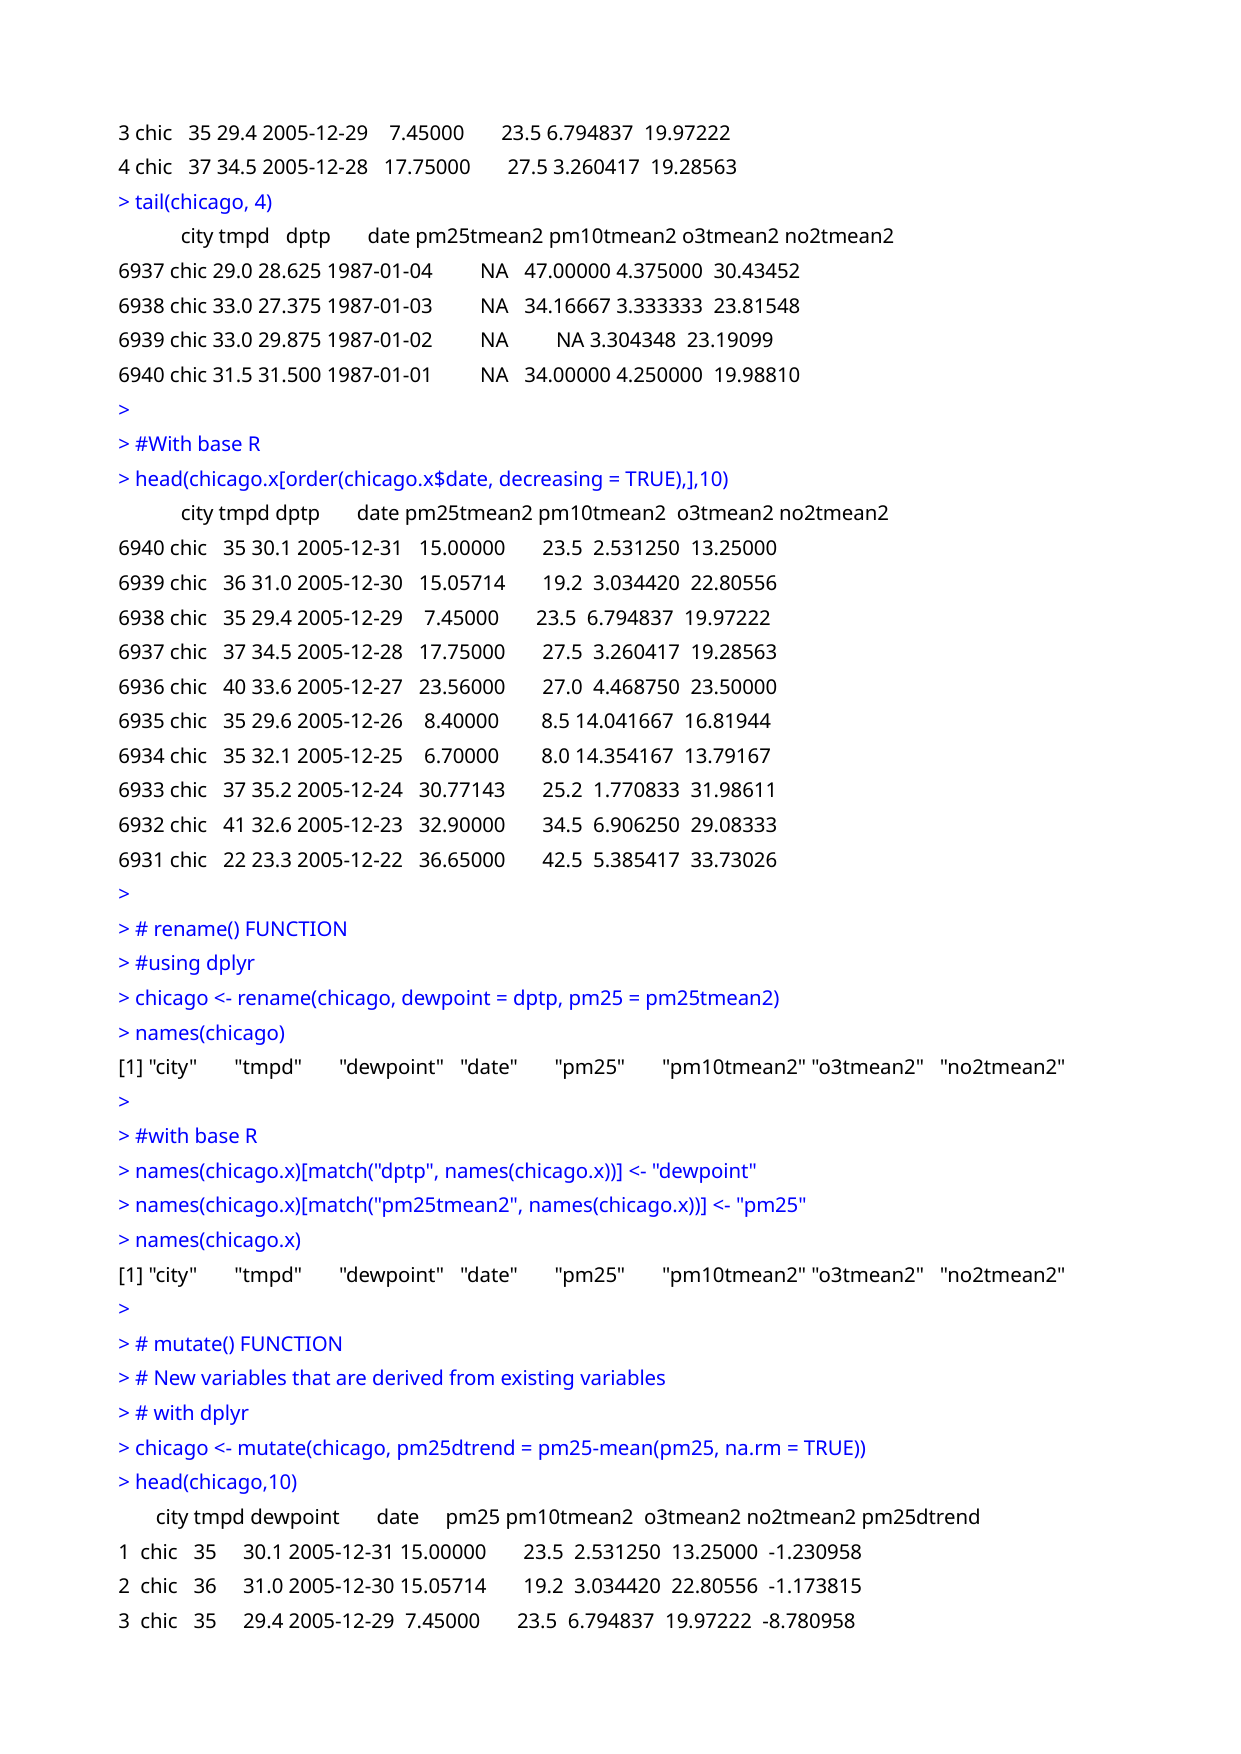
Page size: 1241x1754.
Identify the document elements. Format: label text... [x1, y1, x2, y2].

text 6934 chic 35 32.1 2005-12-25 6.70000 8.0 14.354167 13.79167 [118, 741, 1122, 769]
text > chicago <- mutate(chicago, pm25dtrend = pm25-mean(pm25, na.rm = TRUE)) [118, 1433, 1122, 1461]
text 6939 chic 36 31.0 2005-12-30 15.05714 19.2 3.034420 22.80556 [118, 568, 1122, 596]
text > [118, 1087, 1122, 1115]
text city tmpd dptp date pm25tmean2 pm10tmean2 o3tmean2 no2tmean2 [118, 222, 1122, 250]
text > names(chicago.x)[match("dptp", names(chicago.x))] <- "dewpoint" [118, 1156, 1122, 1184]
text > #using dplyr [118, 949, 1122, 977]
text 3 chic 35 29.4 2005-12-29 7.45000 23.5 6.794837 19.97222 -8.780958 [118, 1606, 1122, 1634]
text > chicago <- rename(chicago, dewpoint = dptp, pm25 = pm25tmean2) [118, 983, 1122, 1011]
text > # with dplyr [118, 1398, 1122, 1426]
text 6932 chic 41 32.6 2005-12-23 32.90000 34.5 6.906250 29.08333 [118, 811, 1122, 838]
text > names(chicago.x)[match("pm25tmean2", names(chicago.x))] <- "pm25" [118, 1191, 1122, 1219]
text 3 chic 35 29.4 2005-12-29 7.45000 23.5 6.794837 19.97222 [118, 118, 1122, 146]
text > names(chicago) [118, 1018, 1122, 1046]
text > tail(chicago, 4) [118, 187, 1122, 215]
text 6938 chic 33.0 27.375 1987-01-03 NA 34.16667 3.333333 23.81548 [118, 291, 1122, 319]
text 6933 chic 37 35.2 2005-12-24 30.77143 25.2 1.770833 31.98611 [118, 776, 1122, 804]
text > head(chicago,10) [118, 1468, 1122, 1495]
text 6936 chic 40 33.6 2005-12-27 23.56000 27.0 4.468750 23.50000 [118, 672, 1122, 700]
text 6937 chic 29.0 28.625 1987-01-04 NA 47.00000 4.375000 30.43452 [118, 257, 1122, 284]
text > [118, 395, 1122, 423]
text 6940 chic 31.5 31.500 1987-01-01 NA 34.00000 4.250000 19.98810 [118, 361, 1122, 388]
text > head(chicago.x[order(chicago.x$date, decreasing = TRUE),],10) [118, 464, 1122, 492]
text > [118, 1295, 1122, 1322]
text > # New variables that are derived from existing variables [118, 1364, 1122, 1392]
text 6940 chic 35 30.1 2005-12-31 15.00000 23.5 2.531250 13.25000 [118, 534, 1122, 562]
text 2 chic 36 31.0 2005-12-30 15.05714 19.2 3.034420 22.80556 -1.173815 [118, 1572, 1122, 1599]
text > #with base R [118, 1122, 1122, 1149]
text [1] "city" "tmpd" "dewpoint" "date" "pm25" "pm10tmean2" "o3tmean2" "no2tmean2" [118, 1053, 1122, 1080]
text 6937 chic 37 34.5 2005-12-28 17.75000 27.5 3.260417 19.28563 [118, 638, 1122, 665]
text 6938 chic 35 29.4 2005-12-29 7.45000 23.5 6.794837 19.97222 [118, 603, 1122, 631]
text 6939 chic 33.0 29.875 1987-01-02 NA NA 3.304348 23.19099 [118, 326, 1122, 354]
text 4 chic 37 34.5 2005-12-28 17.75000 27.5 3.260417 19.28563 [118, 153, 1122, 180]
text city tmpd dptp date pm25tmean2 pm10tmean2 o3tmean2 no2tmean2 [118, 499, 1122, 527]
text 6931 chic 22 23.3 2005-12-22 36.65000 42.5 5.385417 33.73026 [118, 845, 1122, 873]
text > # rename() FUNCTION [118, 914, 1122, 942]
text > [118, 880, 1122, 907]
text > #With base R [118, 430, 1122, 457]
text [1] "city" "tmpd" "dewpoint" "date" "pm25" "pm10tmean2" "o3tmean2" "no2tmean2" [118, 1260, 1122, 1288]
text 6935 chic 35 29.6 2005-12-26 8.40000 8.5 14.041667 16.81944 [118, 707, 1122, 734]
text > names(chicago.x) [118, 1226, 1122, 1253]
text 1 chic 35 30.1 2005-12-31 15.00000 23.5 2.531250 13.25000 -1.230958 [118, 1537, 1122, 1565]
text > # mutate() FUNCTION [118, 1329, 1122, 1357]
text city tmpd dewpoint date pm25 pm10tmean2 o3tmean2 no2tmean2 pm25dtrend [118, 1502, 1122, 1530]
